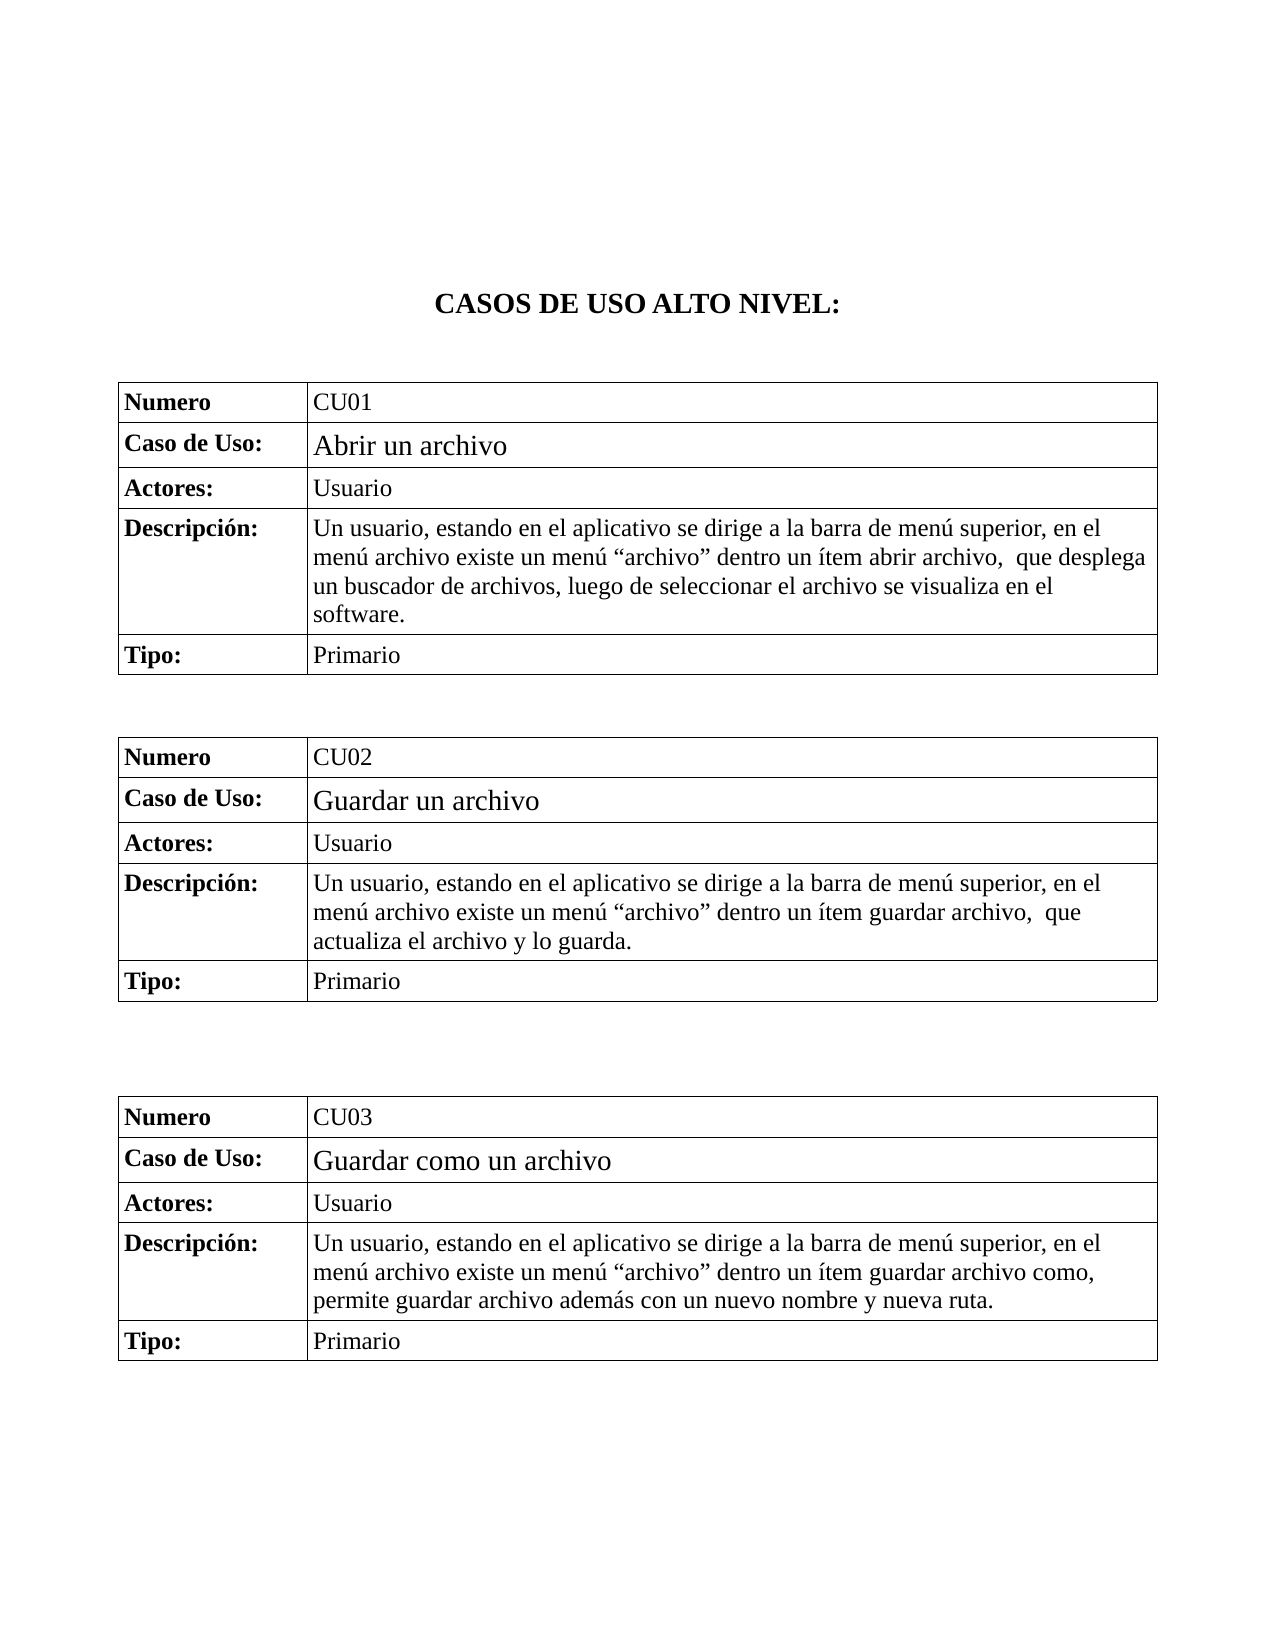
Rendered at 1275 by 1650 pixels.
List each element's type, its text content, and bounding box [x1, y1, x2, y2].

table_header CU03 [308, 1097, 1157, 1137]
table_header Numero [119, 738, 307, 777]
table_cell Guardar como un archivo [308, 1138, 1157, 1182]
table_cell Un usuario, estando en el aplicativo se dirige a la barra de menú superior, en el menú archivo existe un menú “archivo” dentro un ítem abrir archivo, que desplega un buscador de archivos, luego de seleccionar el archivo se visualiza en el software. [308, 509, 1157, 634]
table_cell Descripción: [119, 864, 307, 960]
table_cell Actores: [119, 468, 307, 507]
table_cell Actores: [119, 1183, 307, 1222]
table_cell Primario [308, 635, 1157, 674]
table_cell Actores: [119, 823, 307, 862]
table_cell Primario [308, 1321, 1157, 1360]
table_cell Abrir un archivo [308, 423, 1157, 467]
table_header CU01 [308, 383, 1157, 422]
table_cell Caso de Uso: [119, 778, 307, 822]
table_cell Caso de Uso: [119, 423, 307, 467]
table_header CU02 [308, 738, 1157, 777]
table_cell Caso de Uso: [119, 1138, 307, 1182]
table_cell Usuario [308, 468, 1157, 507]
text CASOS DE USO ALTO NIVEL: [118, 286, 1157, 319]
table_cell Guardar un archivo [308, 778, 1157, 822]
table_cell Tipo: [119, 1321, 307, 1360]
table_cell Un usuario, estando en el aplicativo se dirige a la barra de menú superior, en el menú archivo existe un menú “archivo” dentro un ítem guardar archivo como, permite guardar archivo además con un nuevo nombre y nueva ruta. [308, 1223, 1157, 1320]
table_cell Tipo: [119, 635, 307, 674]
table_header Numero [119, 383, 307, 422]
table_cell Descripción: [119, 1223, 307, 1320]
table_header Numero [119, 1097, 307, 1137]
table_cell Un usuario, estando en el aplicativo se dirige a la barra de menú superior, en el menú archivo existe un menú “archivo” dentro un ítem guardar archivo, que actualiza el archivo y lo guarda. [308, 864, 1157, 960]
table_cell Usuario [308, 823, 1157, 862]
table_cell Primario [308, 961, 1157, 1001]
table_cell Tipo: [119, 961, 307, 1001]
table_cell Usuario [308, 1183, 1157, 1222]
table_cell Descripción: [119, 509, 307, 634]
